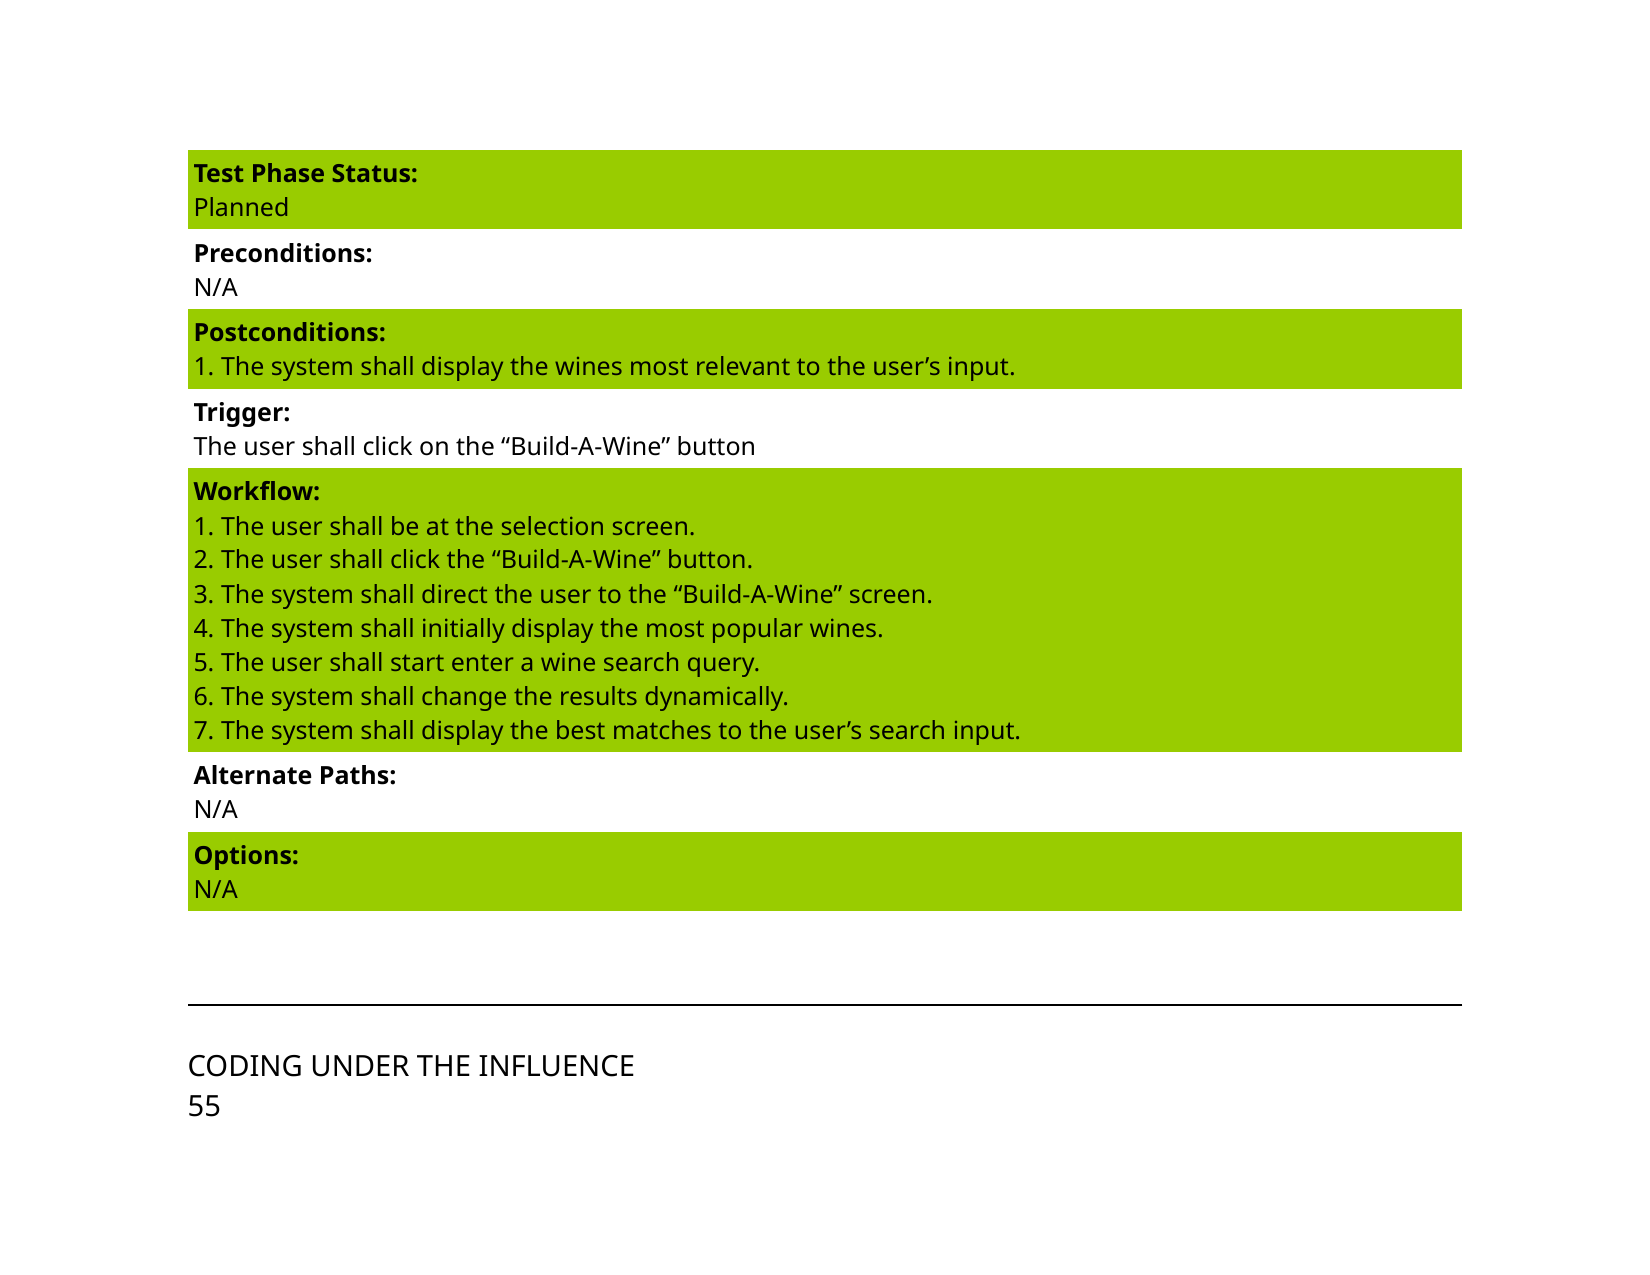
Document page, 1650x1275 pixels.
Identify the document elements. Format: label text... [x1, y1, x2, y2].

table_cell Trigger: The user shall click on the “Build-A-Wine” button [188, 389, 1462, 468]
table_cell Options: N/A [188, 832, 1462, 911]
table_cell Test Phase Status: Planned [188, 150, 1462, 229]
table_cell Workflow: 1. The user shall be at the selection screen. 2. The user shall click the “Build-A-Wine” button. 3. The system shall direct the user to the “Build-A-Wine” screen. 4. The system shall initially display the most popular wines. 5. The user shall start enter a wine search query. 6. The system shall change the results dynamically. 7. The system shall display the best matches to the user’s search input. [188, 468, 1462, 752]
table_cell Preconditions: N/A [188, 230, 1462, 309]
table_cell Postconditions: 1. The system shall display the wines most relevant to the user’s input. [188, 309, 1462, 389]
table_cell Alternate Paths: N/A [188, 752, 1462, 832]
